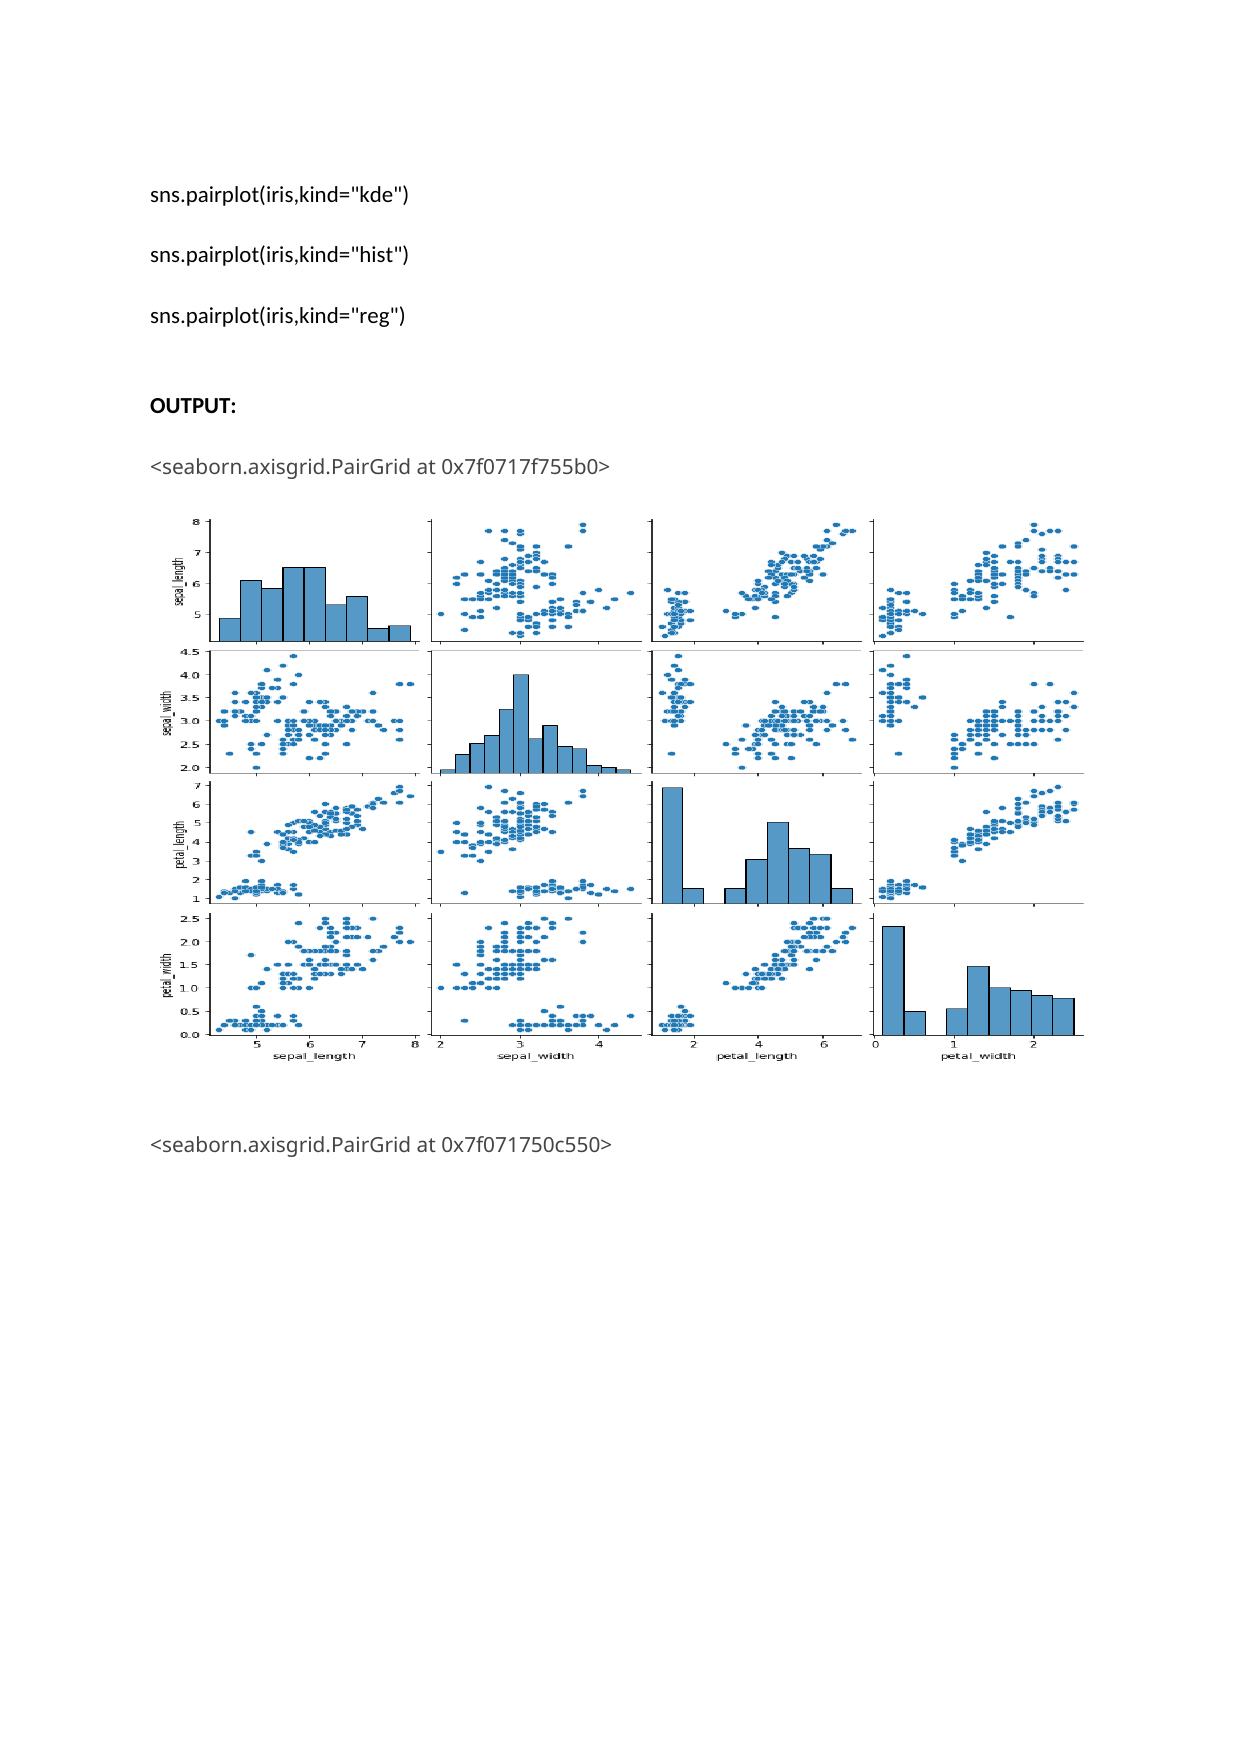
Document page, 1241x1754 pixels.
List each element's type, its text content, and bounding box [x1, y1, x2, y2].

text <seaborn.axisgrid.PairGrid at 0x7f071750c550> [150, 1131, 1090, 1159]
text OUTPUT: [150, 392, 1090, 420]
text <seaborn.axisgrid.PairGrid at 0x7f0717f755b0> [150, 452, 1090, 481]
text sns.pairplot(iris,kind="kde") [150, 180, 1090, 208]
picture [150, 513, 1091, 1065]
text sns.pairplot(iris,kind="reg") [150, 301, 1090, 329]
text sns.pairplot(iris,kind="hist") [150, 241, 1090, 269]
